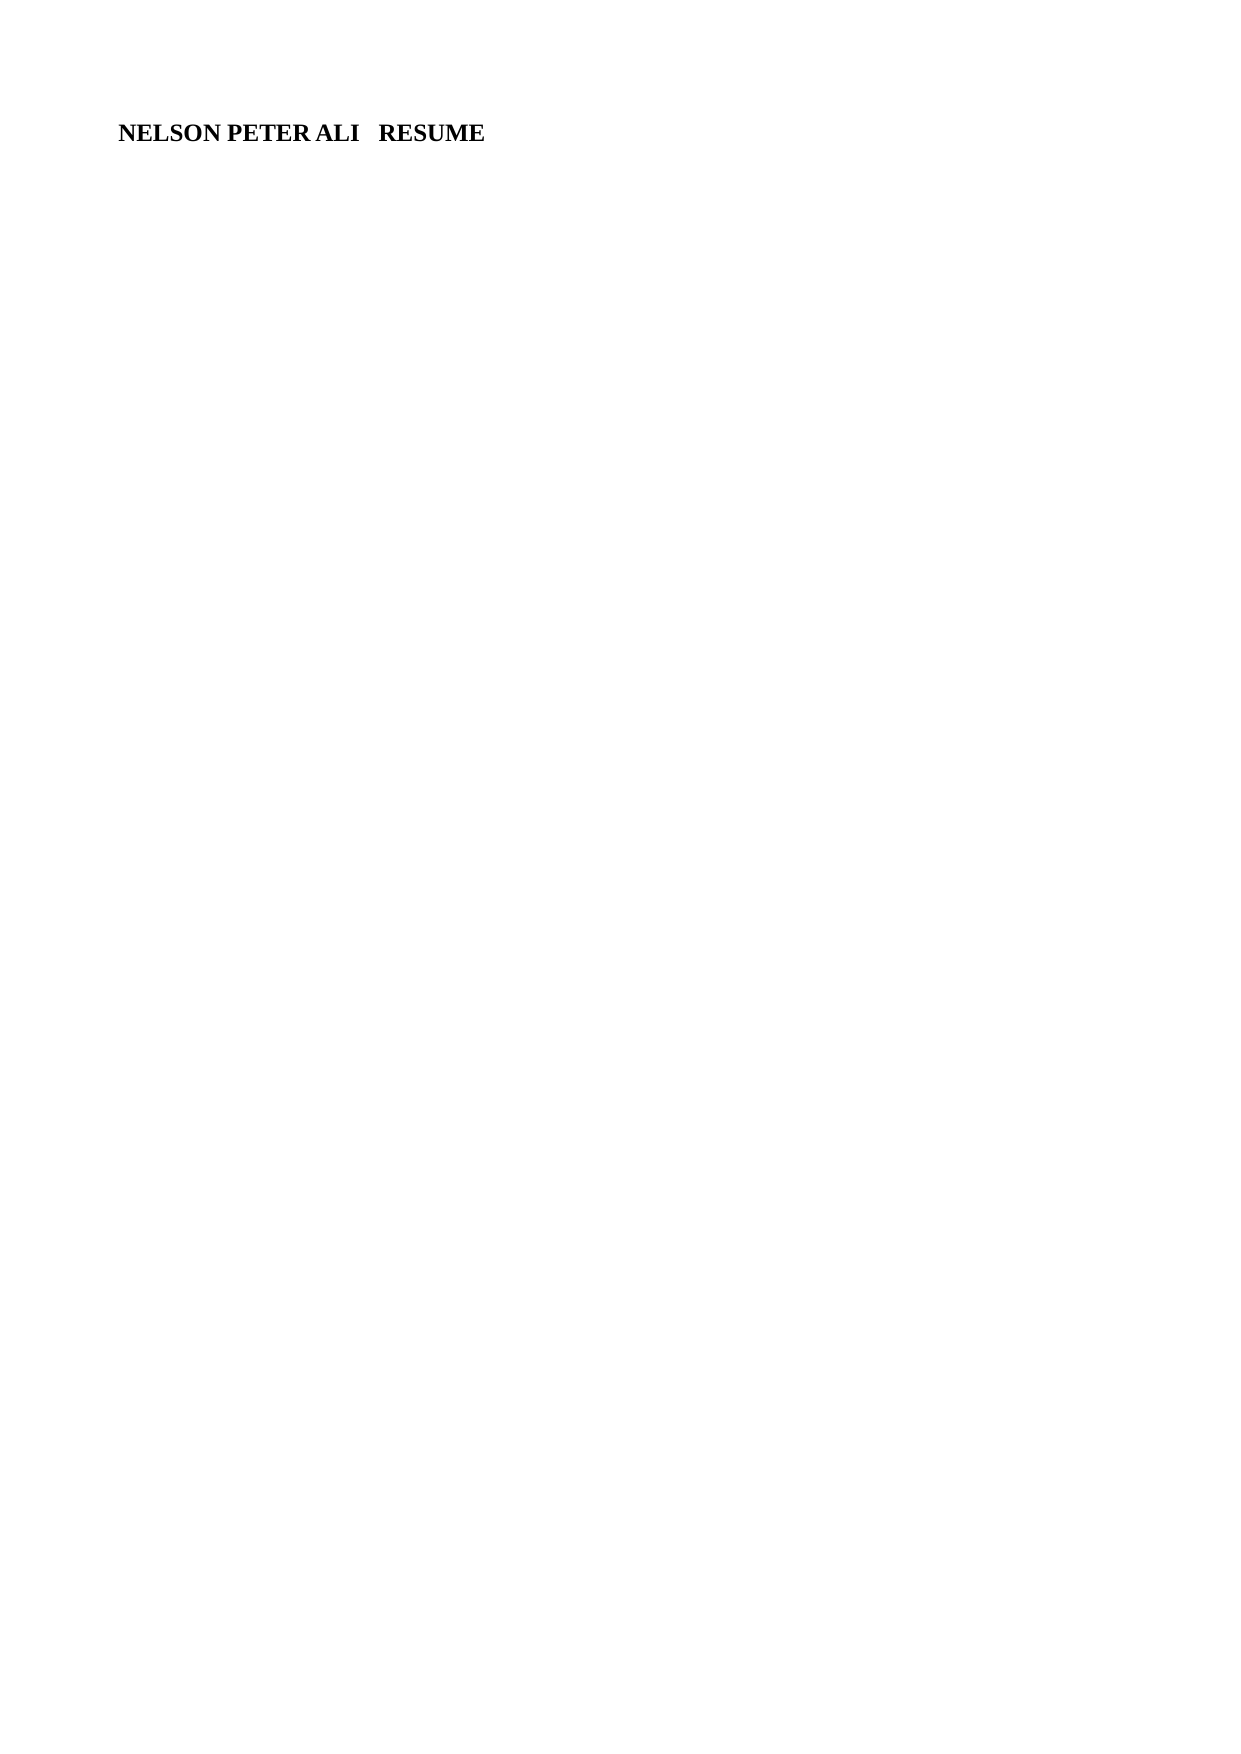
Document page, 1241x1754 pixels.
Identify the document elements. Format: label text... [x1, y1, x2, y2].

text NELSON PETER ALI RESUME [118, 118, 1122, 147]
